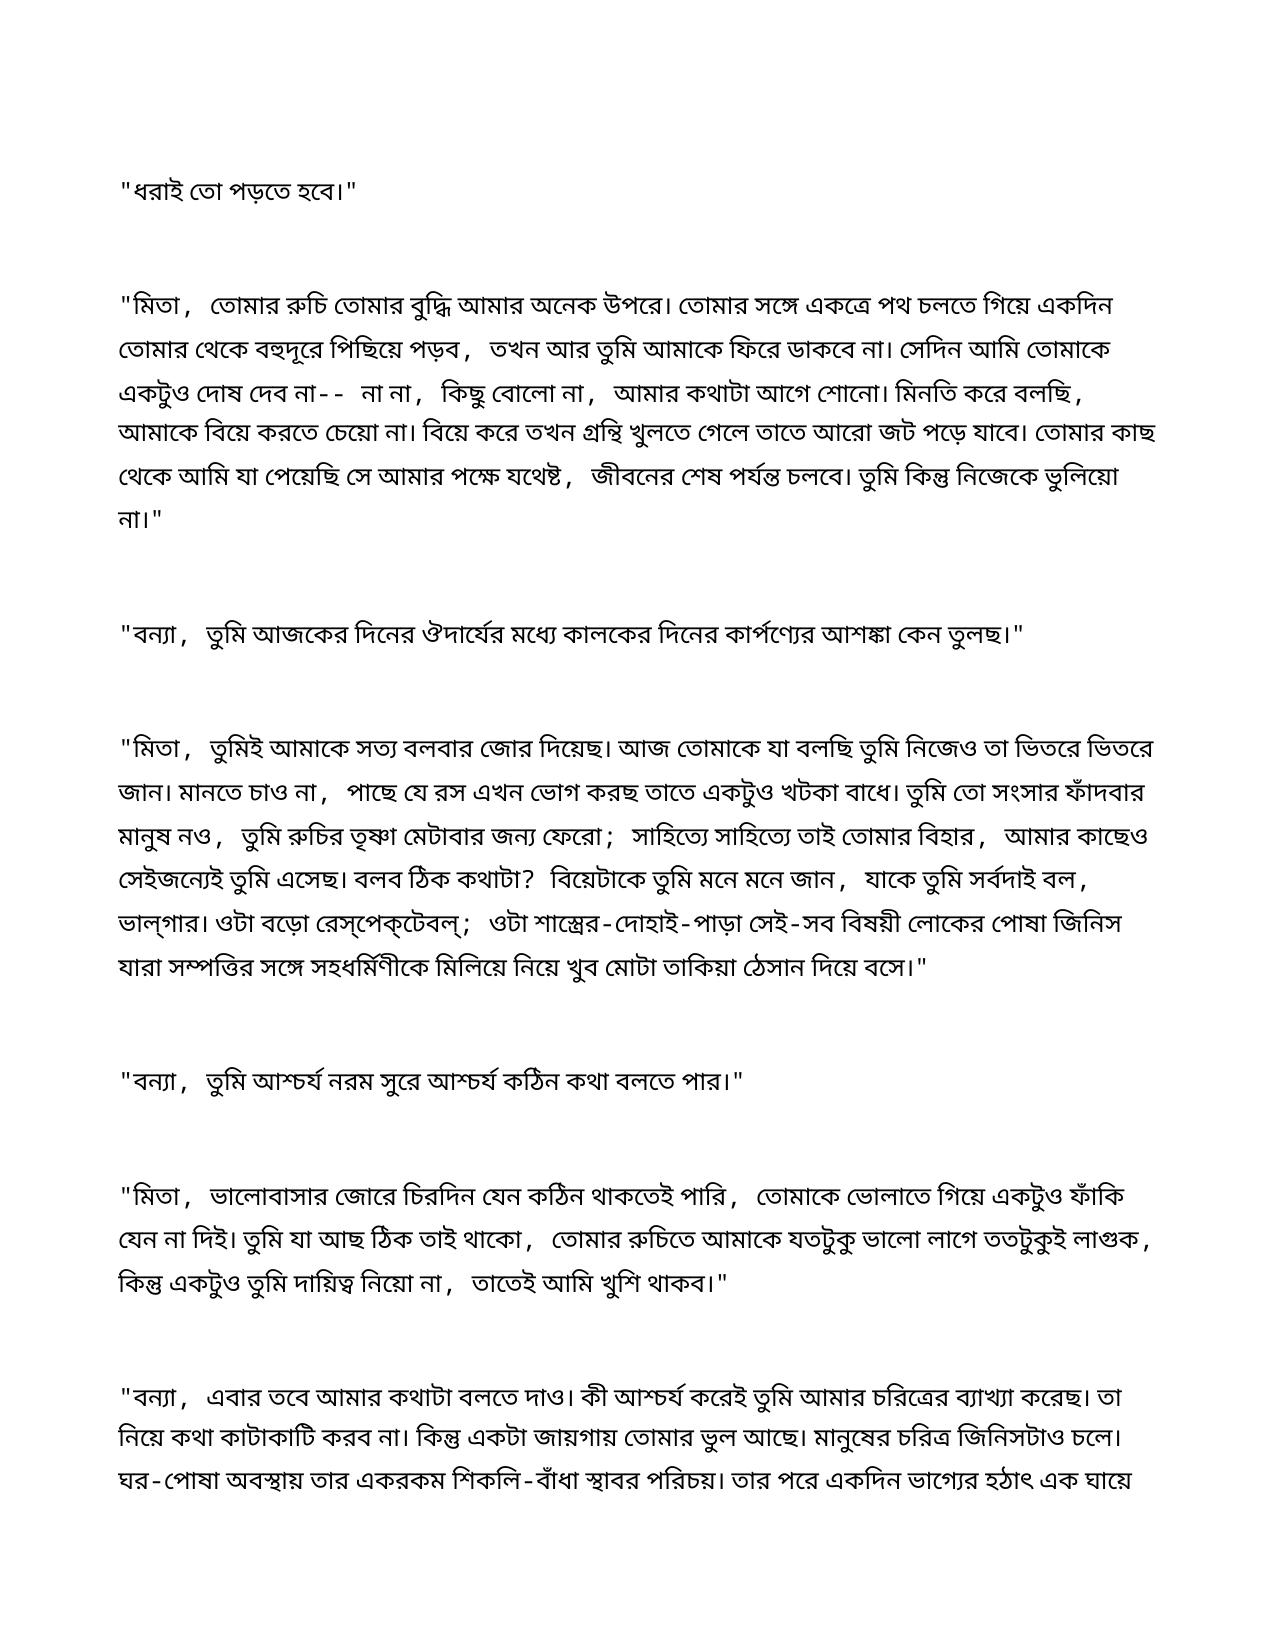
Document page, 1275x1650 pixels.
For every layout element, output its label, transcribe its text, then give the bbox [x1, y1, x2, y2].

text "ধরাই তো পড়তে হবে।" [118, 173, 1157, 211]
text "মিতা, তোমার রুচি তোমার বুদ্ধি আমার অনেক উপরে। তোমার সঙ্গে একত্রে পথ চলতে গিয়ে একদিন তোমার থেকে বহুদূরে পিছিয়ে পড়ব, তখন আর তুমি আমাকে ফিরে ডাকবে না। সেদিন আমি তোমাকে একটুও দোষ দেব না-- না না, কিছু বোলো না, আমার কথাটা আগে শোনো। মিনতি করে বলছি, আমাকে বিয়ে করতে চেয়ো না। বিয়ে করে তখন গ্রন্থি খুলতে গেলে তাতে আরো জট পড়ে যাবে। তোমার কাছ থেকে আমি যা পেয়েছি সে আমার পক্ষে যথেষ্ট, জীবনের শেষ পর্যন্ত চলবে। তুমি কিন্তু নিজেকে ভুলিয়ো না।" [118, 288, 1157, 539]
text "বন্যা, তুমি আজকের দিনের ঔদার্যের মধ্যে কালকের দিনের কার্পণ্যের আশঙ্কা কেন তুলছ।" [118, 616, 1157, 653]
text "মিতা, ভালোবাসার জোরে চিরদিন যেন কঠিন থাকতেই পারি, তোমাকে ভোলাতে গিয়ে একটুও ফাঁকি যেন না দিই। তুমি যা আছ ঠিক তাই থাকো, তোমার রুচিতে আমাকে যতটুকু ভালো লাগে ততটুকুই লাগুক, কিন্তু একটুও তুমি দায়িত্ব নিয়ো না, তাতেই আমি খুশি থাকব।" [118, 1178, 1157, 1303]
text "বন্যা, তুমি আশ্চর্য নরম সুরে আশ্চর্য কঠিন কথা বলতে পার।" [118, 1064, 1157, 1101]
text "বন্যা, এবার তবে আমার কথাটা বলতে দাও। কী আশ্চর্য করেই তুমি আমার চরিত্রের ব্যাখ্যা করেছ। তা নিয়ে কথা কাটাকাটি করব না। কিন্তু একটা জায়গায় তোমার ভুল আছে। মানুষের চরিত্র জিনিসটাও চলে। ঘর-পোষা অবস্থায় তার একরকম শিকলি-বাঁধা স্থাবর পরিচয়। তার পরে একদিন ভাগ্যের হঠাৎ এক ঘায়ে [118, 1380, 1157, 1500]
text "মিতা, তুমিই আমাকে সত্য বলবার জোর দিয়েছ। আজ তোমাকে যা বলছি তুমি নিজেও তা ভিতরে ভিতরে জান। মানতে চাও না, পাছে যে রস এখন ভোগ করছ তাতে একটুও খটকা বাধে। তুমি তো সংসার ফাঁদবার মানুষ নও, তুমি রুচির তৃষ্ণা মেটাবার জন্য ফেরো; সাহিত্যে সাহিত্যে তাই তোমার বিহার, আমার কাছেও সেইজন্যেই তুমি এসেছ। বলব ঠিক কথাটা? বিয়েটাকে তুমি মনে মনে জান, যাকে তুমি সর্বদাই বল, ভাল্‌গার। ওটা বড়ো রেস্‌পেক্‌টেবল্‌; ওটা শাস্ত্রের-দোহাই-পাড়া সেই-সব বিষয়ী লোকের পোষা জিনিস যারা সম্পত্তির সঙ্গে সহধর্মিণীকে মিলিয়ে নিয়ে খুব মোটা তাকিয়া ঠেসান দিয়ে বসে।" [118, 731, 1157, 986]
